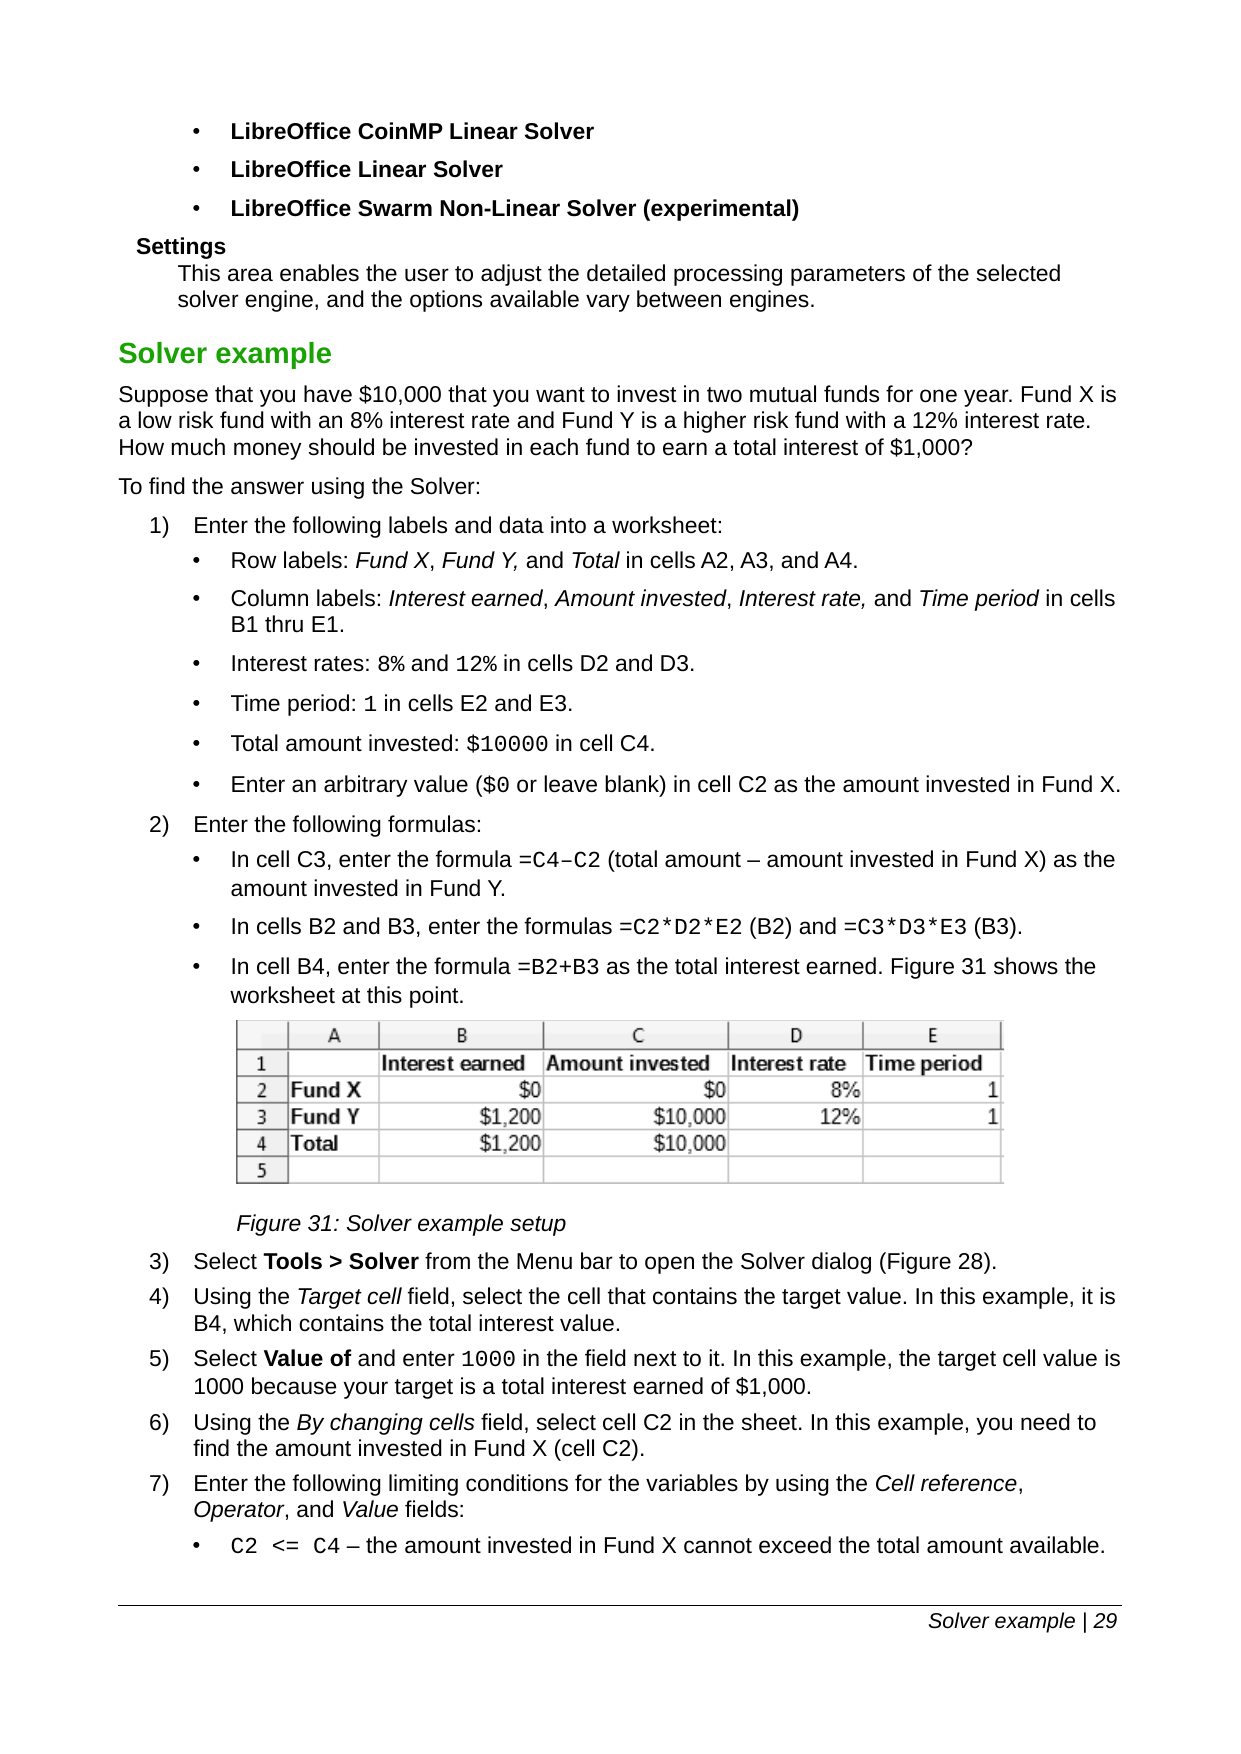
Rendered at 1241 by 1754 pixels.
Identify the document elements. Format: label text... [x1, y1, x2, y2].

list Using the Target cell field, select the cell that contains the target value. In this example, it is B4, which contains the total interest value. [169, 1283, 1122, 1336]
list C2 <= C4 – the amount invested in Fund X cannot exceed the total amount available. [192, 1532, 1122, 1560]
list LibreOffice Swarm Non-Linear Solver (experimental) [192, 195, 1122, 221]
text This area enables the user to adjust the detailed processing parameters of the selected solver engine, and the options available vary between engines. [177, 259, 1122, 312]
text Figure 31: Solver example setup [236, 1184, 1004, 1236]
list Enter an arbitrary value ($0 or leave blank) in cell C2 as the amount invested in Fund X. [192, 771, 1122, 799]
list Enter the following limiting conditions for the variables by using the Cell reference, Operator, and Value fields: [169, 1470, 1122, 1523]
text To find the answer using the Solver: [118, 473, 1122, 499]
list Time period: 1 in cells E2 and E3. [192, 690, 1122, 718]
list LibreOffice CoinMP Linear Solver [192, 118, 1122, 144]
list Select Tools > Solver from the Menu bar to open the Solver dialog (Figure 28). [169, 1248, 1122, 1274]
list Column labels: Interest earned, Amount invested, Interest rate, and Time period in cells B1 thru E1. [192, 585, 1122, 638]
list Enter the following labels and data into a worksheet: [169, 512, 1122, 538]
list Select Value of and enter 1000 in the field next to it. In this example, the target cell value is 1000 because your target is a total interest earned of $1,000. [169, 1345, 1122, 1399]
picture [236, 1020, 1005, 1184]
list Total amount invested: $10000 in cell C4. [192, 730, 1122, 759]
list Enter the following formulas: [169, 811, 1122, 837]
list Interest rates: 8% and 12% in cells D2 and D3. [192, 650, 1122, 678]
text Suppose that you have $10,000 that you want to invest in two mutual funds for one year. Fund X is a low risk fund with an 8% interest rate and Fund Y is a higher risk fund with a 12% interest rate. How much money should be invested in each fund to earn a total interest of $1,000? [118, 381, 1122, 460]
list LibreOffice Linear Solver [192, 156, 1122, 183]
text Settings [136, 233, 1122, 259]
list Row labels: Fund X, Fund Y, and Total in cells A2, A3, and A4. [192, 547, 1122, 573]
list In cell B4, enter the formula =B2+B3 as the total interest earned. Figure 31 shows the worksheet at this point. [192, 953, 1122, 1008]
list In cell C3, enter the formula =C4–C2 (total amount – amount invested in Fund X) as the amount invested in Fund Y. [192, 846, 1122, 901]
subtitle Solver example [118, 336, 1122, 369]
list In cells B2 and B3, enter the formulas =C2*D2*E2 (B2) and =C3*D3*E3 (B3). [192, 913, 1122, 941]
list Using the By changing cells field, select cell C2 in the sheet. In this example, you need to find the amount invested in Fund X (cell C2). [169, 1408, 1122, 1461]
